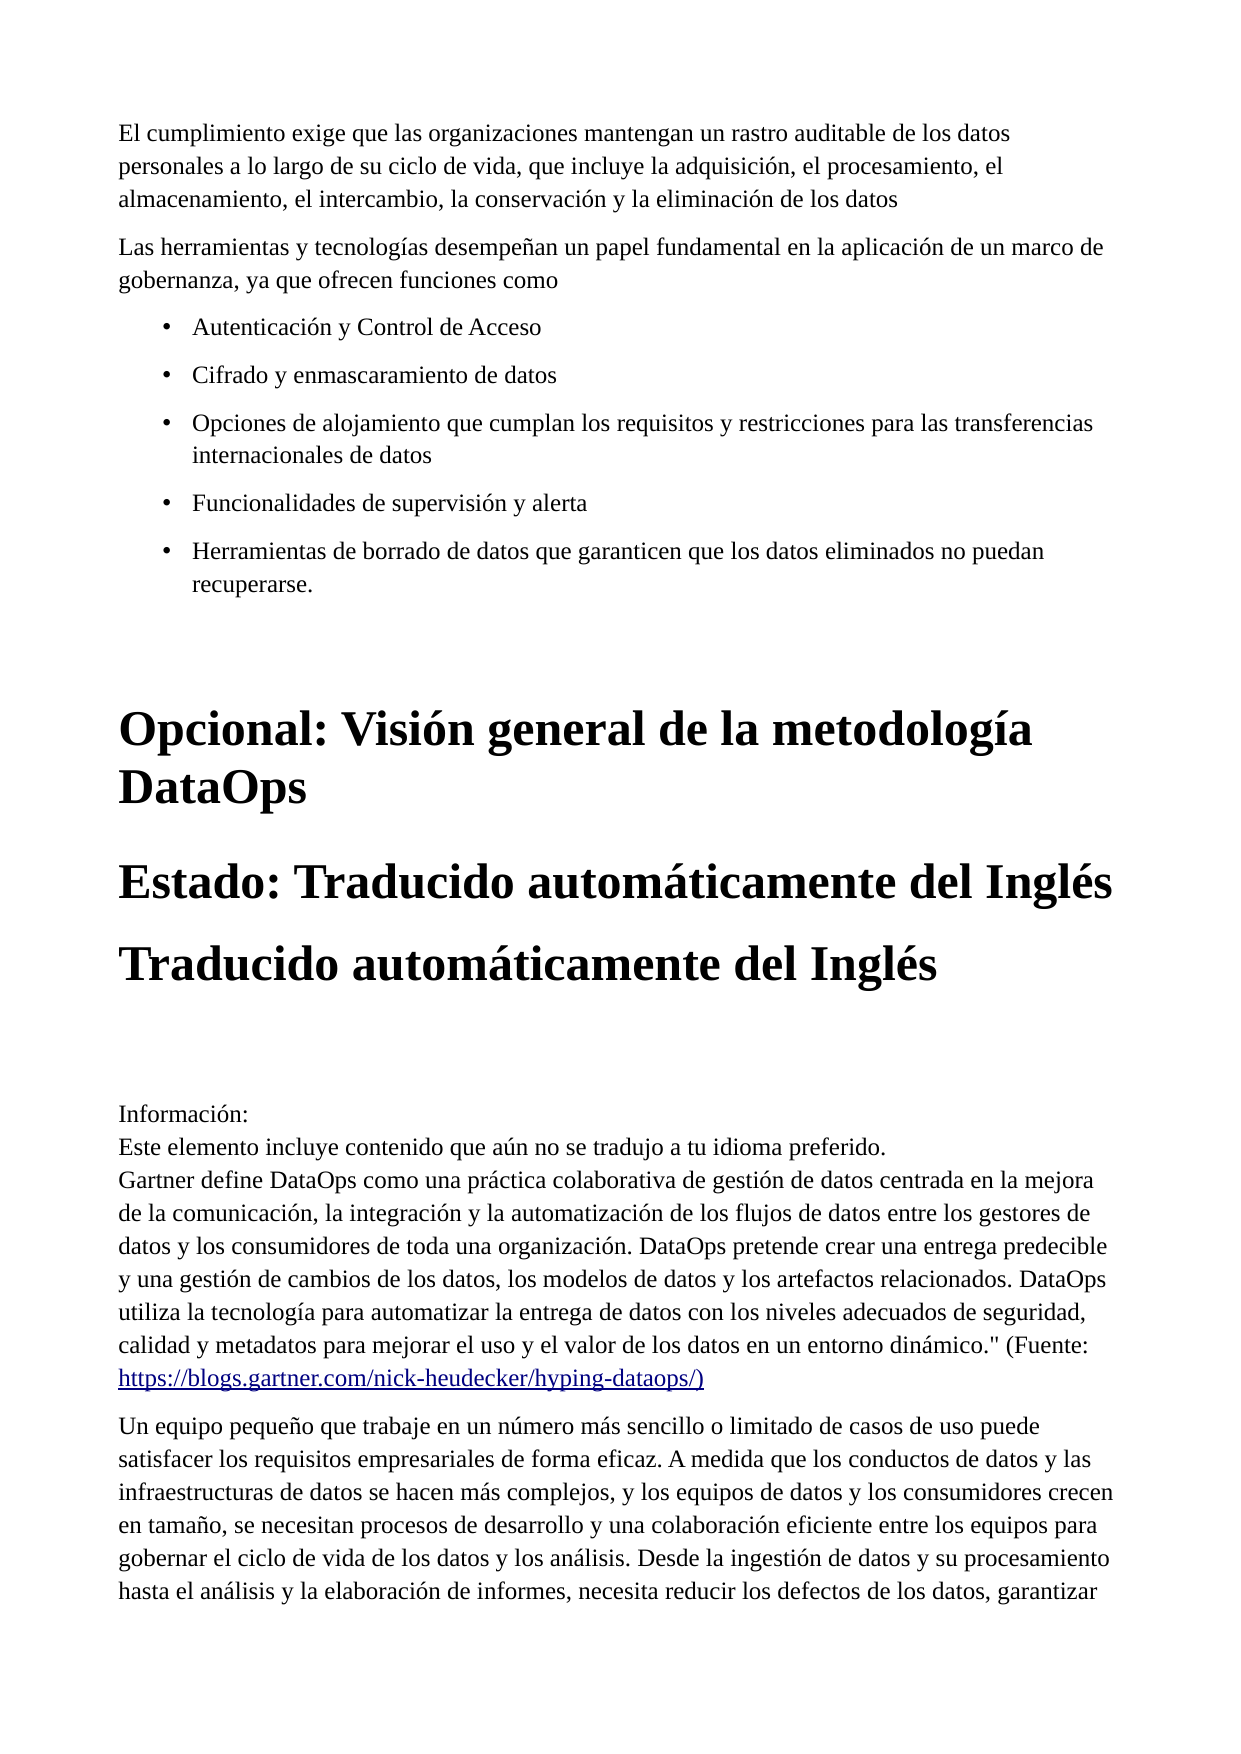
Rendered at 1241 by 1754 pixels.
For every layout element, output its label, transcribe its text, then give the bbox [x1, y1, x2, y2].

text Las herramientas y tecnologías desempeñan un papel fundamental en la aplicación de un marco de gobernanza, ya que ofrecen funciones como [118, 232, 1122, 293]
list Opciones de alojamiento que cumplan los requisitos y restricciones para las transferencias internacionales de datos [162, 408, 1122, 469]
text Este elemento incluye contenido que aún no se tradujo a tu idioma preferido. [118, 1132, 1122, 1161]
text Información: [118, 1099, 1122, 1128]
subtitle Traducido automáticamente del Inglés [118, 934, 1122, 991]
subtitle Opcional: Visión general de la metodología DataOps [118, 699, 1122, 814]
list Herramientas de borrado de datos que garanticen que los datos eliminados no puedan recuperarse. [162, 536, 1122, 598]
subtitle Estado: Traducido automáticamente del Inglés [118, 851, 1122, 909]
list Autenticación y Control de Acceso [162, 312, 1122, 341]
text Gartner define DataOps como una práctica colaborativa de gestión de datos centrada en la mejora de la comunicación, la integración y la automatización de los flujos de datos entre los gestores de datos y los consumidores de toda una organización. DataOps pretende crear una entrega predecible y una gestión de cambios de los datos, los modelos de datos y los artefactos relacionados. DataOps utiliza la tecnología para automatizar la entrega de datos con los niveles adecuados de seguridad, calidad y metadatos para mejorar el uso y el valor de los datos en un entorno dinámico." (Fuente: https://blogs.gartner.com/nick-heudecker/hyping-dataops/) [118, 1165, 1122, 1392]
list Cifrado y enmascaramiento de datos [162, 360, 1122, 389]
text Un equipo pequeño que trabaje en un número más sencillo o limitado de casos de uso puede satisfacer los requisitos empresariales de forma eficaz. A medida que los conductos de datos y las infraestructuras de datos se hacen más complejos, y los equipos de datos y los consumidores crecen en tamaño, se necesitan procesos de desarrollo y una colaboración eficiente entre los equipos para gobernar el ciclo de vida de los datos y los análisis. Desde la ingestión de datos y su procesamiento hasta el análisis y la elaboración de informes, necesita reducir los defectos de los datos, garantizar [118, 1411, 1122, 1605]
text El cumplimiento exige que las organizaciones mantengan un rastro auditable de los datos personales a lo largo de su ciclo de vida, que incluye la adquisición, el procesamiento, el almacenamiento, el intercambio, la conservación y la eliminación de los datos [118, 118, 1122, 213]
list Funcionalidades de supervisión y alerta [162, 488, 1122, 517]
